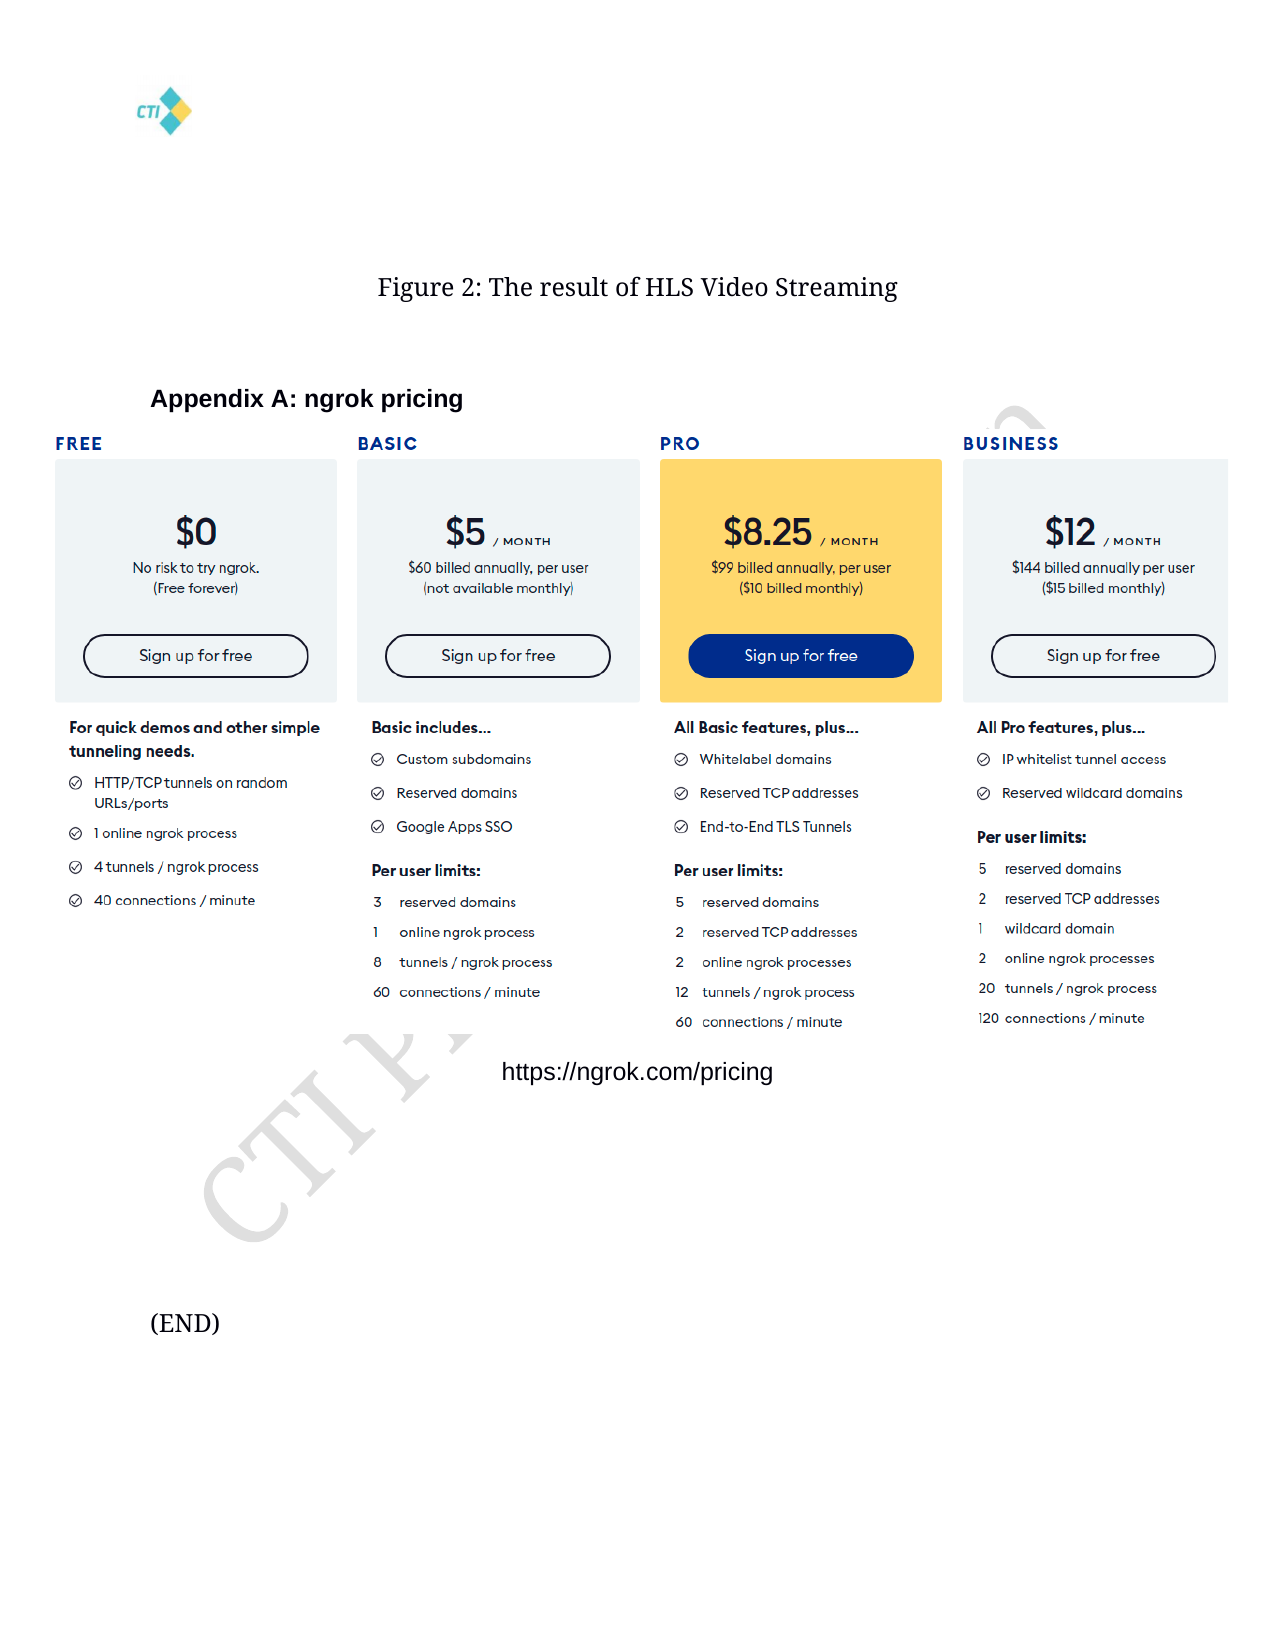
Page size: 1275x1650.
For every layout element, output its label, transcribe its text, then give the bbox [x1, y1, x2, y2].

picture [134, 75, 192, 137]
text [150, 1034, 400, 1085]
text Figure 2: The result of HLS Video Streaming [150, 270, 1125, 304]
text (END) [150, 1306, 1125, 1340]
text https://ngrok.com/pricing [398, 1034, 1125, 1085]
picture [46, 429, 1229, 1034]
text [369, 1034, 404, 1058]
subtitle Appendix A: ngrok pricing [150, 384, 1125, 412]
